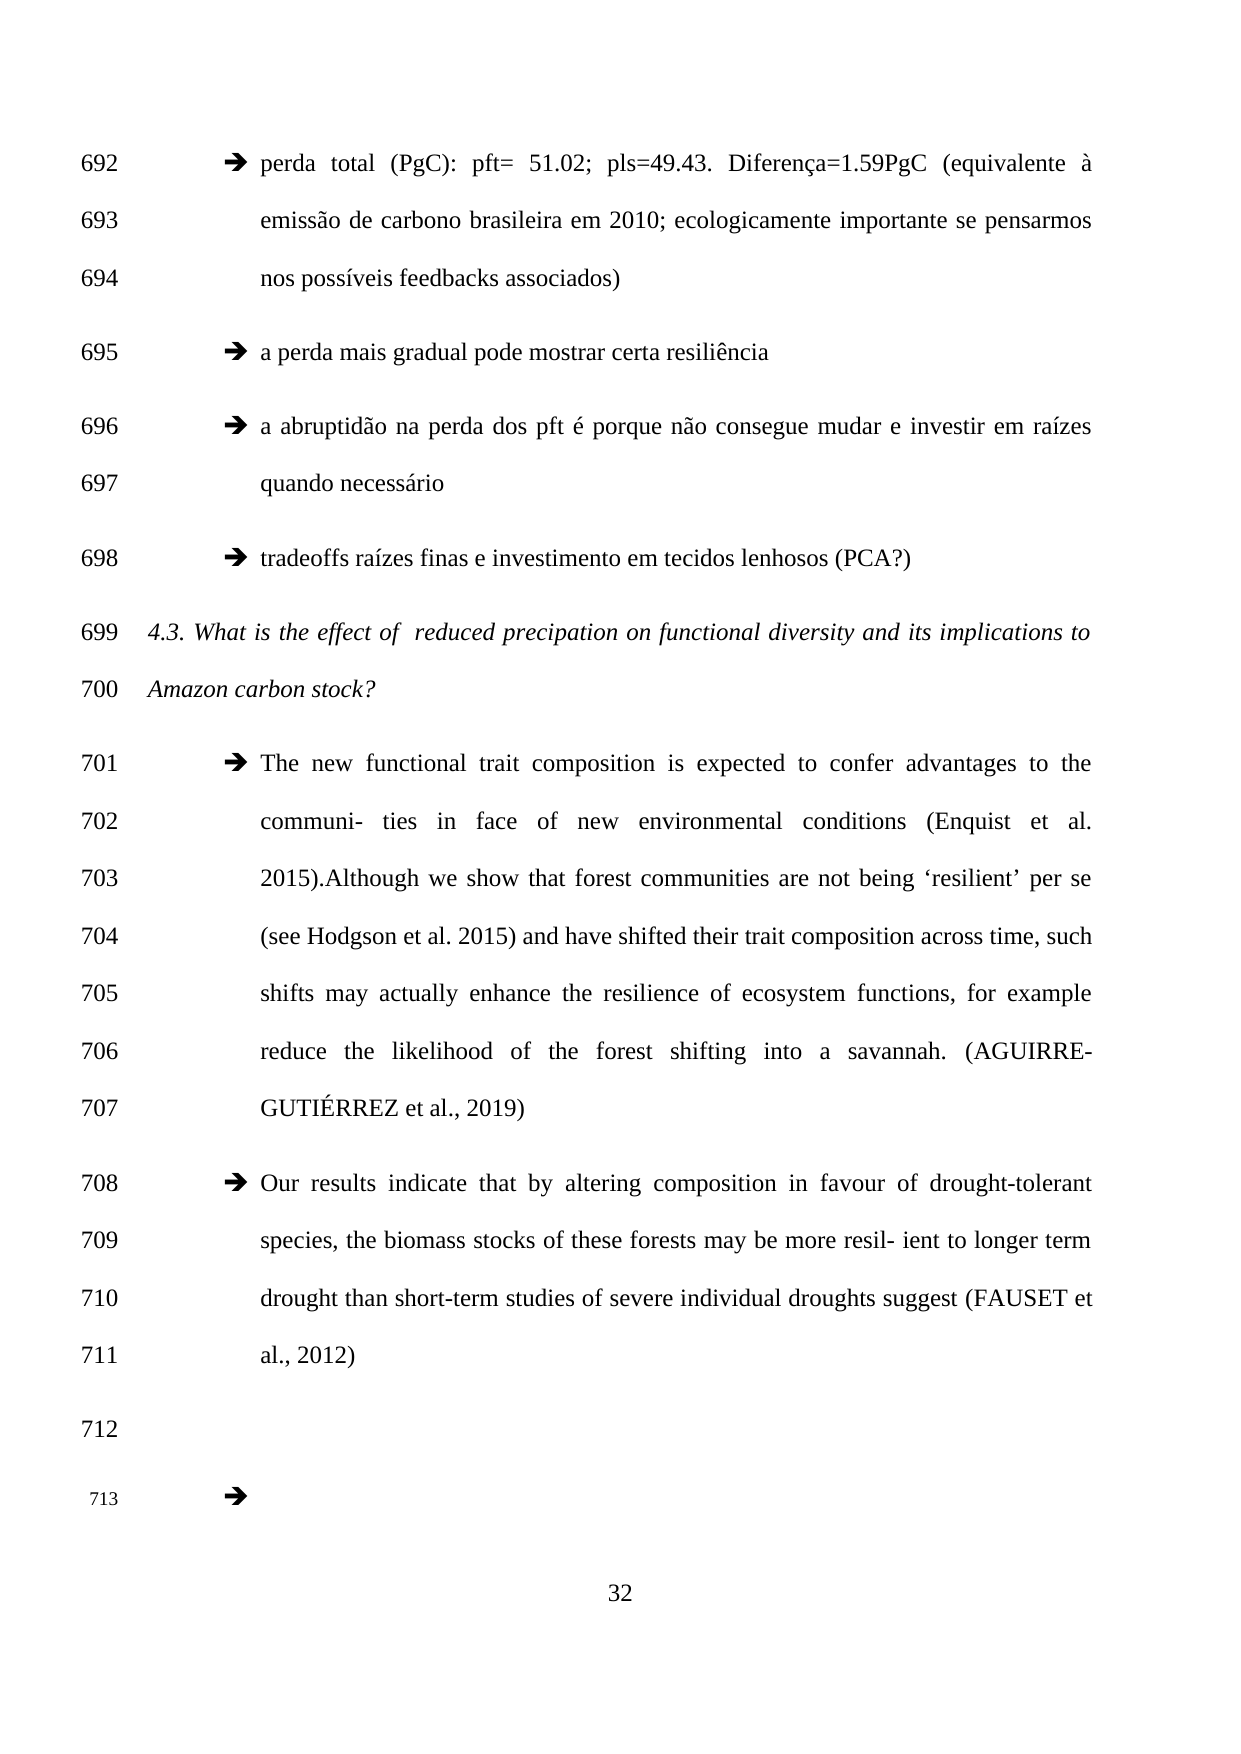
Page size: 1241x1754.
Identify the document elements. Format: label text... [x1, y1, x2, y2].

list 4.3. What is the effect of reduced precipation on functional diversity and its implications to Amazon carbon stock? [112, 617, 1093, 703]
list perda total (PgC): pft= 51.02; pls=49.43. Diferença=1.59PgC (equivalente à emissão de carbono brasileira em 2010; ecologicamente importante se pensarmos nos possíveis feedbacks associados) [223, 148, 1093, 291]
list Our results indicate that by altering composition in favour of drought-tolerant species, the biomass stocks of these forests may be more resil- ient to longer term drought than short-term studies of severe individual droughts suggest (FAUSET et al., 2012)⁠ [223, 1168, 1093, 1369]
list a perda mais gradual pode mostrar certa resiliência [223, 337, 1093, 366]
list a abruptidão na perda dos pft é porque não consegue mudar e investir em raízes quando necessário [223, 411, 1093, 497]
list The new functional trait composition is expected to confer advantages to the communi- ties in face of new environmental conditions (Enquist et al. 2015).Although we show that forest communities are not being ‘resilient’ per se (see Hodgson et al. 2015) and have shifted their trait composition across time, such shifts may actually enhance the resilience of ecosystem functions, for example reduce the likelihood of the forest shifting into a savannah. (AGUIRRE-GUTIÉRREZ et al., 2019) [223, 748, 1093, 1122]
list tradeoffs raízes finas e investimento em tecidos lenhosos (PCA?) [223, 543, 1093, 571]
